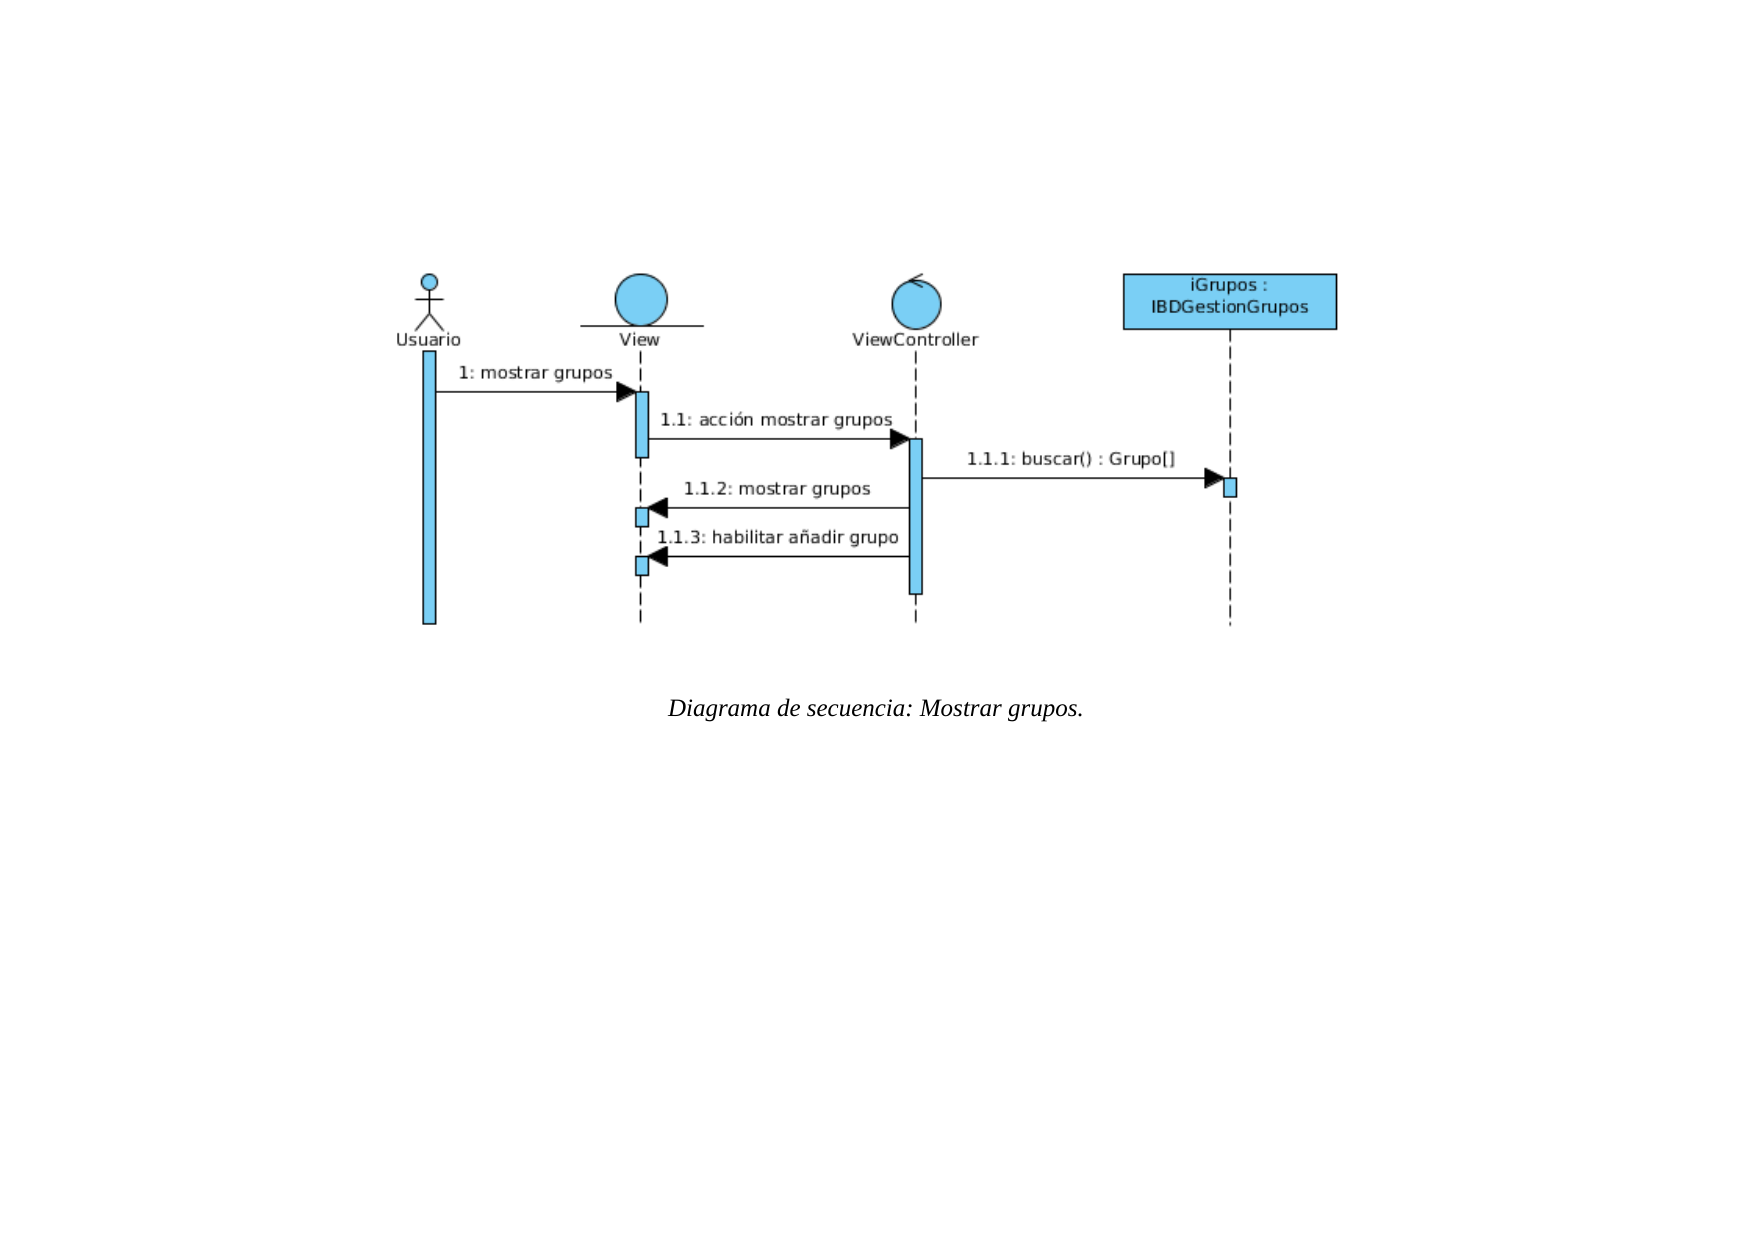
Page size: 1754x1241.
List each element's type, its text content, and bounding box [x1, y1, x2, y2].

text Diagrama de secuencia: Mostrar grupos. [118, 693, 1636, 722]
picture [382, 256, 1372, 683]
